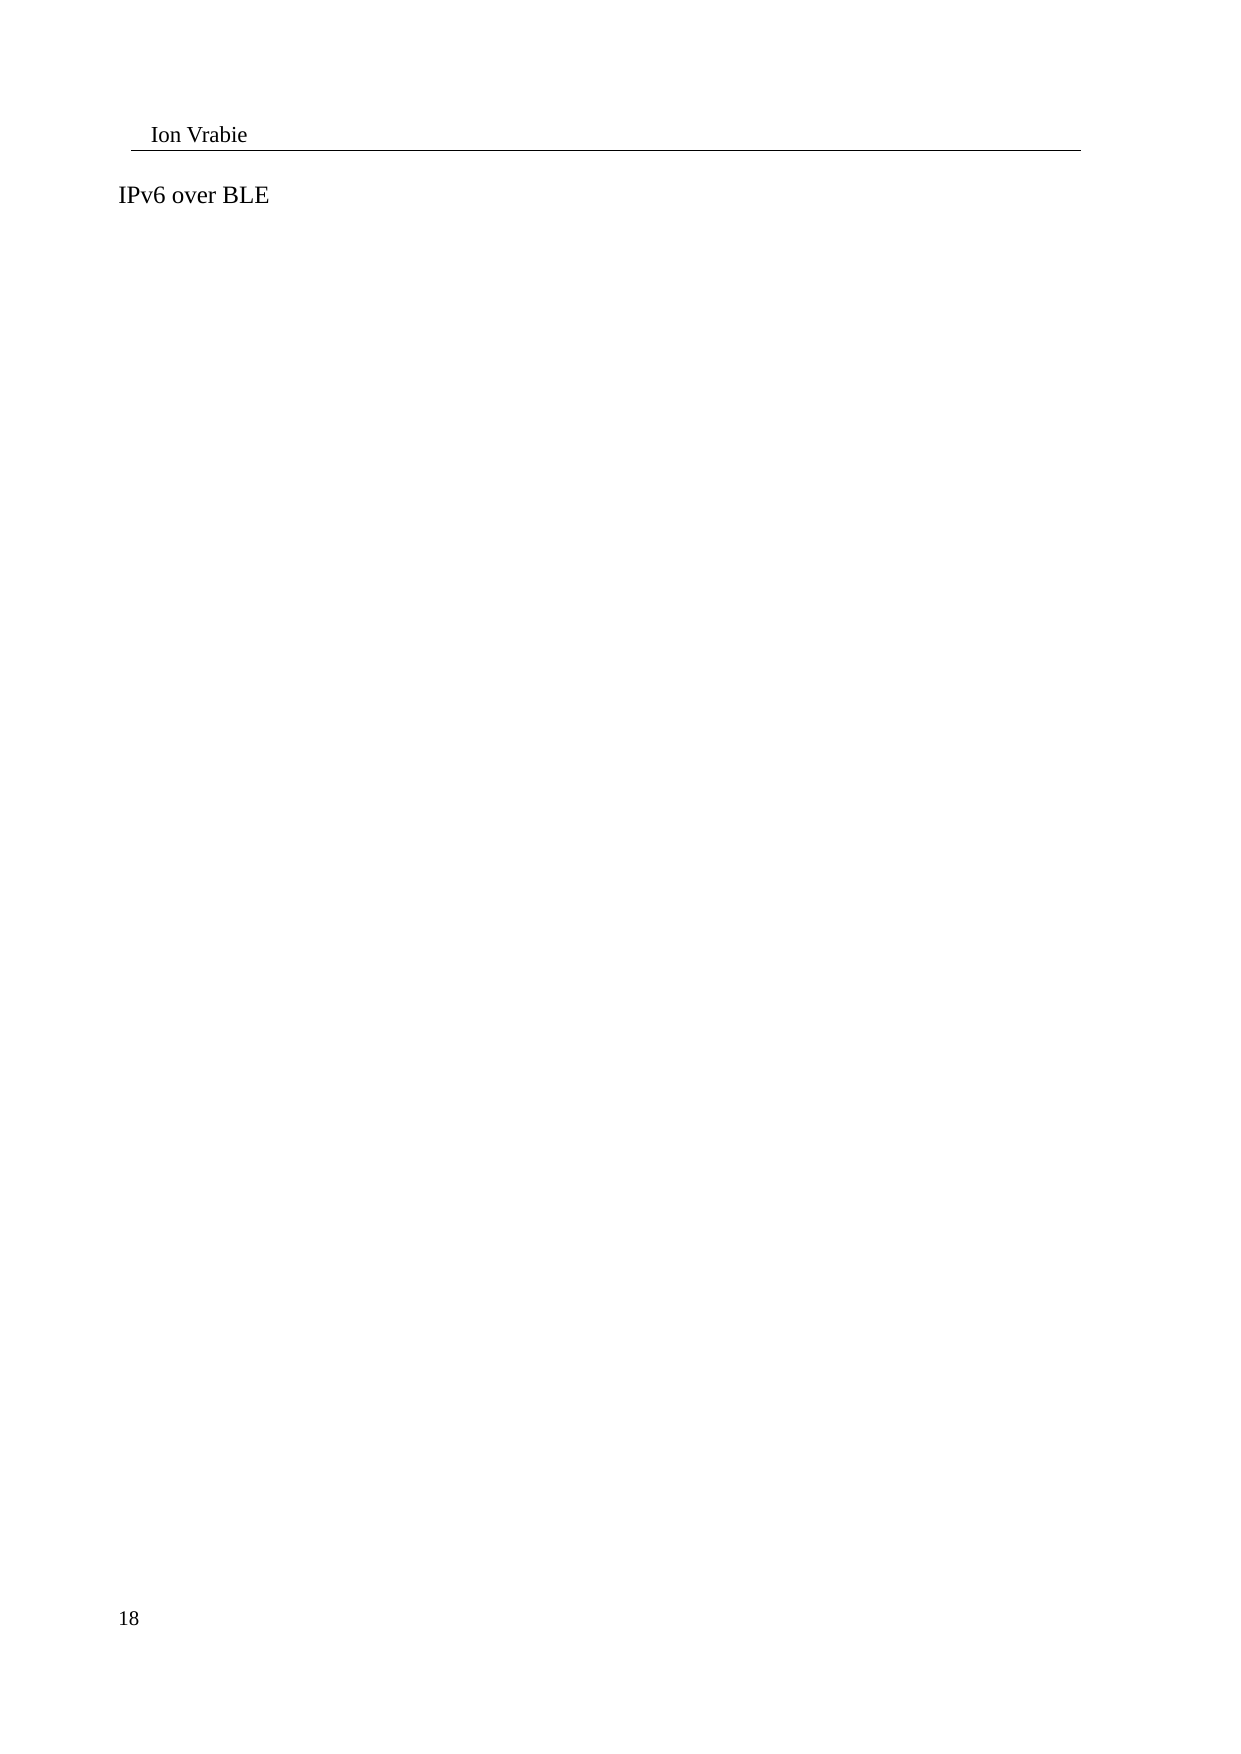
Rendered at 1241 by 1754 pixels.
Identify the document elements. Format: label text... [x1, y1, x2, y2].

text IPv6 over BLE [118, 180, 1093, 209]
